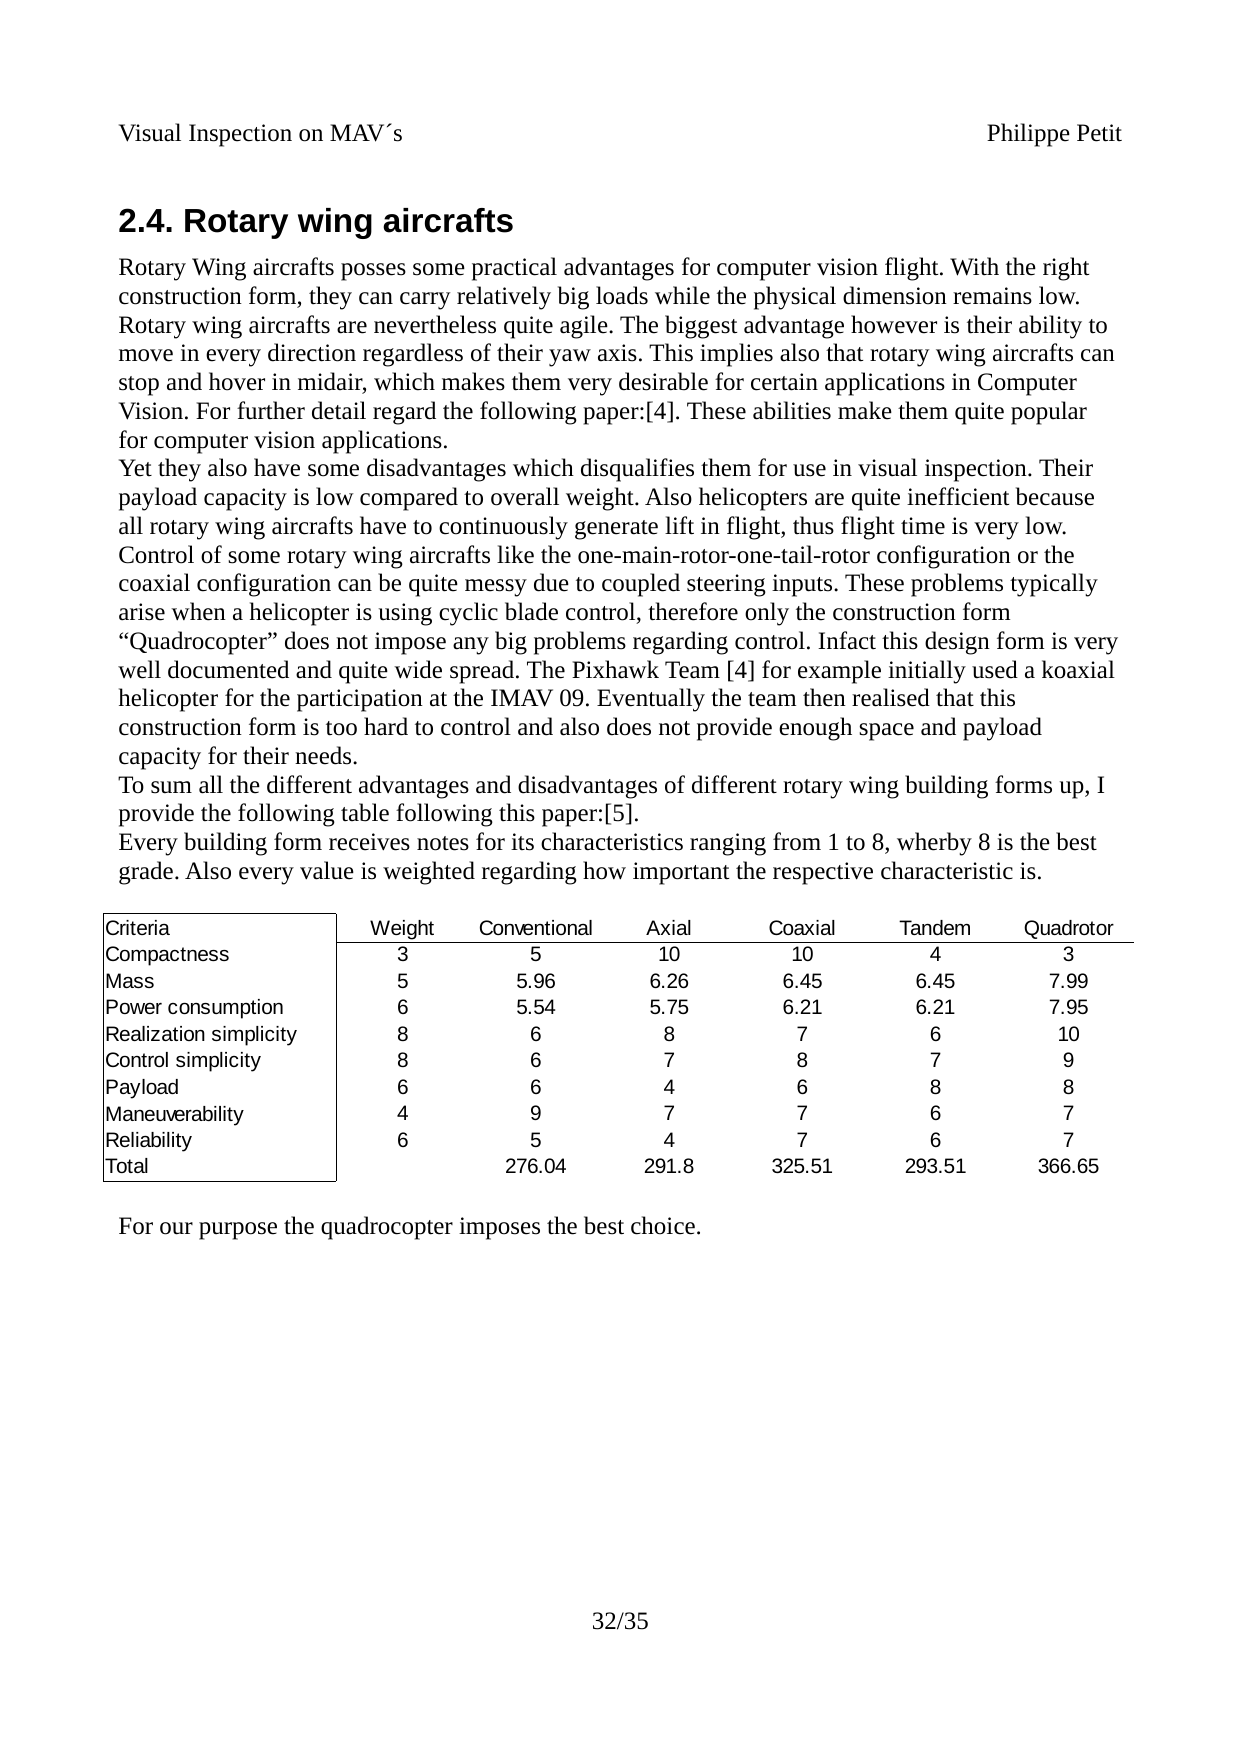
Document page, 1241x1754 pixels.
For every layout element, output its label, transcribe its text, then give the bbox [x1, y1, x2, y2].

subtitle 2.4. Rotary wing aircrafts [118, 201, 1122, 240]
text To sum all the different advantages and disadvantages of different rotary wing building forms up, I provide the following table following this paper:[5]. [118, 770, 1122, 827]
text Rotary Wing aircrafts posses some practical advantages for computer vision flight. With the right construction form, they can carry relatively big loads while the physical dimension remains low. Rotary wing aircrafts are nevertheless quite agile. The biggest advantage however is their ability to move in every direction regardless of their yaw axis. This implies also that rotary wing aircrafts can stop and hover in midair, which makes them very desirable for certain applications in Computer Vision. For further detail regard the following paper:[4]. These abilities make them quite popular for computer vision applications. [118, 252, 1122, 453]
text Every building form receives notes for its characteristics ranging from 1 to 8, wherby 8 is the best grade. Also every value is weighted regarding how important the respective characteristic is. [118, 827, 1122, 885]
text For our purpose the quadrocopter imposes the best choice. [118, 1211, 1122, 1240]
text Yet they also have some disadvantages which disqualifies them for use in visual inspection. Their payload capacity is low compared to overall weight. Also helicopters are quite inefficient because all rotary wing aircrafts have to continuously generate lift in flight, thus flight time is very low. Control of some rotary wing aircrafts like the one-main-rotor-one-tail-rotor configuration or the coaxial configuration can be quite messy due to coupled steering inputs. These problems typically arise when a helicopter is using cyclic blade control, therefore only the construction form “Quadrocopter” does not impose any big problems regarding control. Infact this design form is very well documented and quite wide spread. The Pixhawk Team [4] for example initially used a koaxial helicopter for the participation at the IMAV 09. Eventually the team then realised that this construction form is too hard to control and also does not provide enough space and payload capacity for their needs. [118, 453, 1122, 770]
